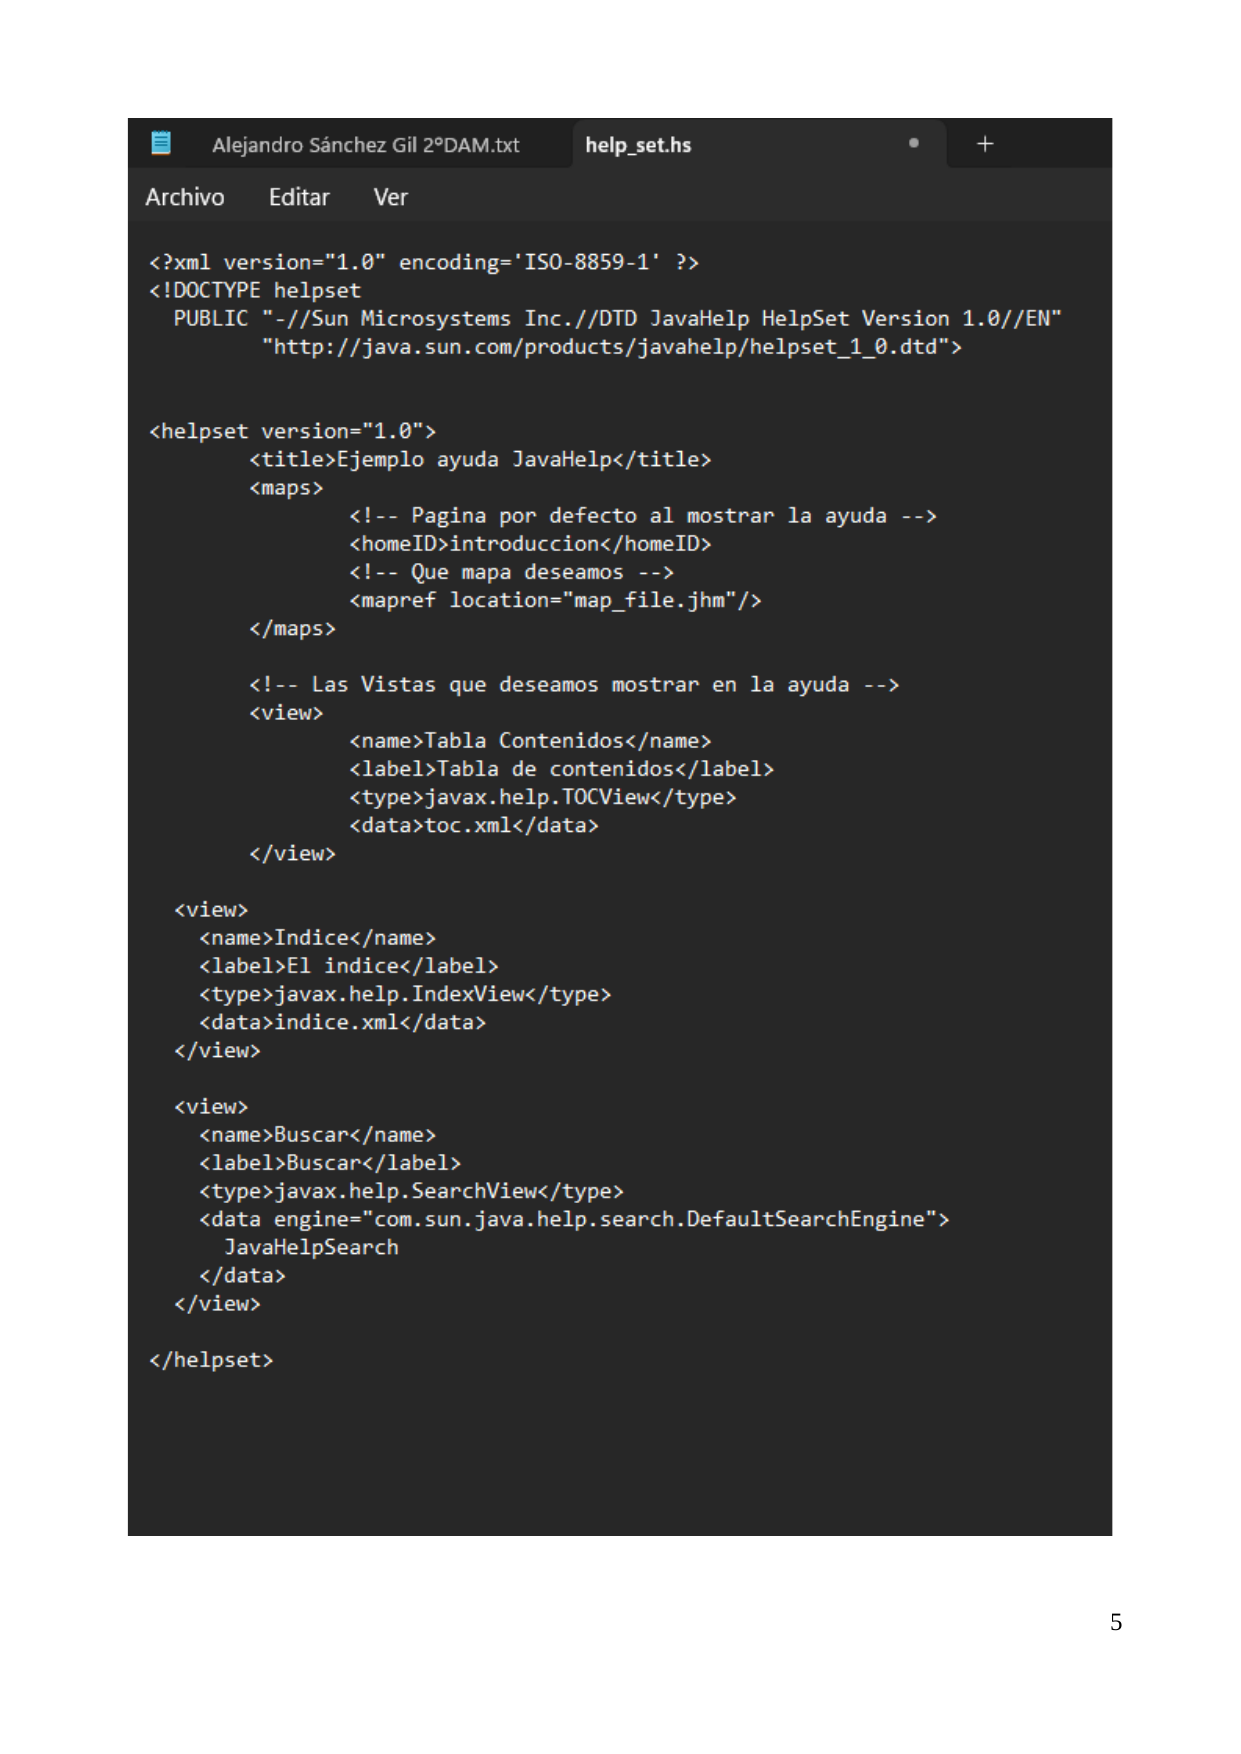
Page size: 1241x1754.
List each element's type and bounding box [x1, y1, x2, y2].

picture [127, 118, 1113, 1536]
